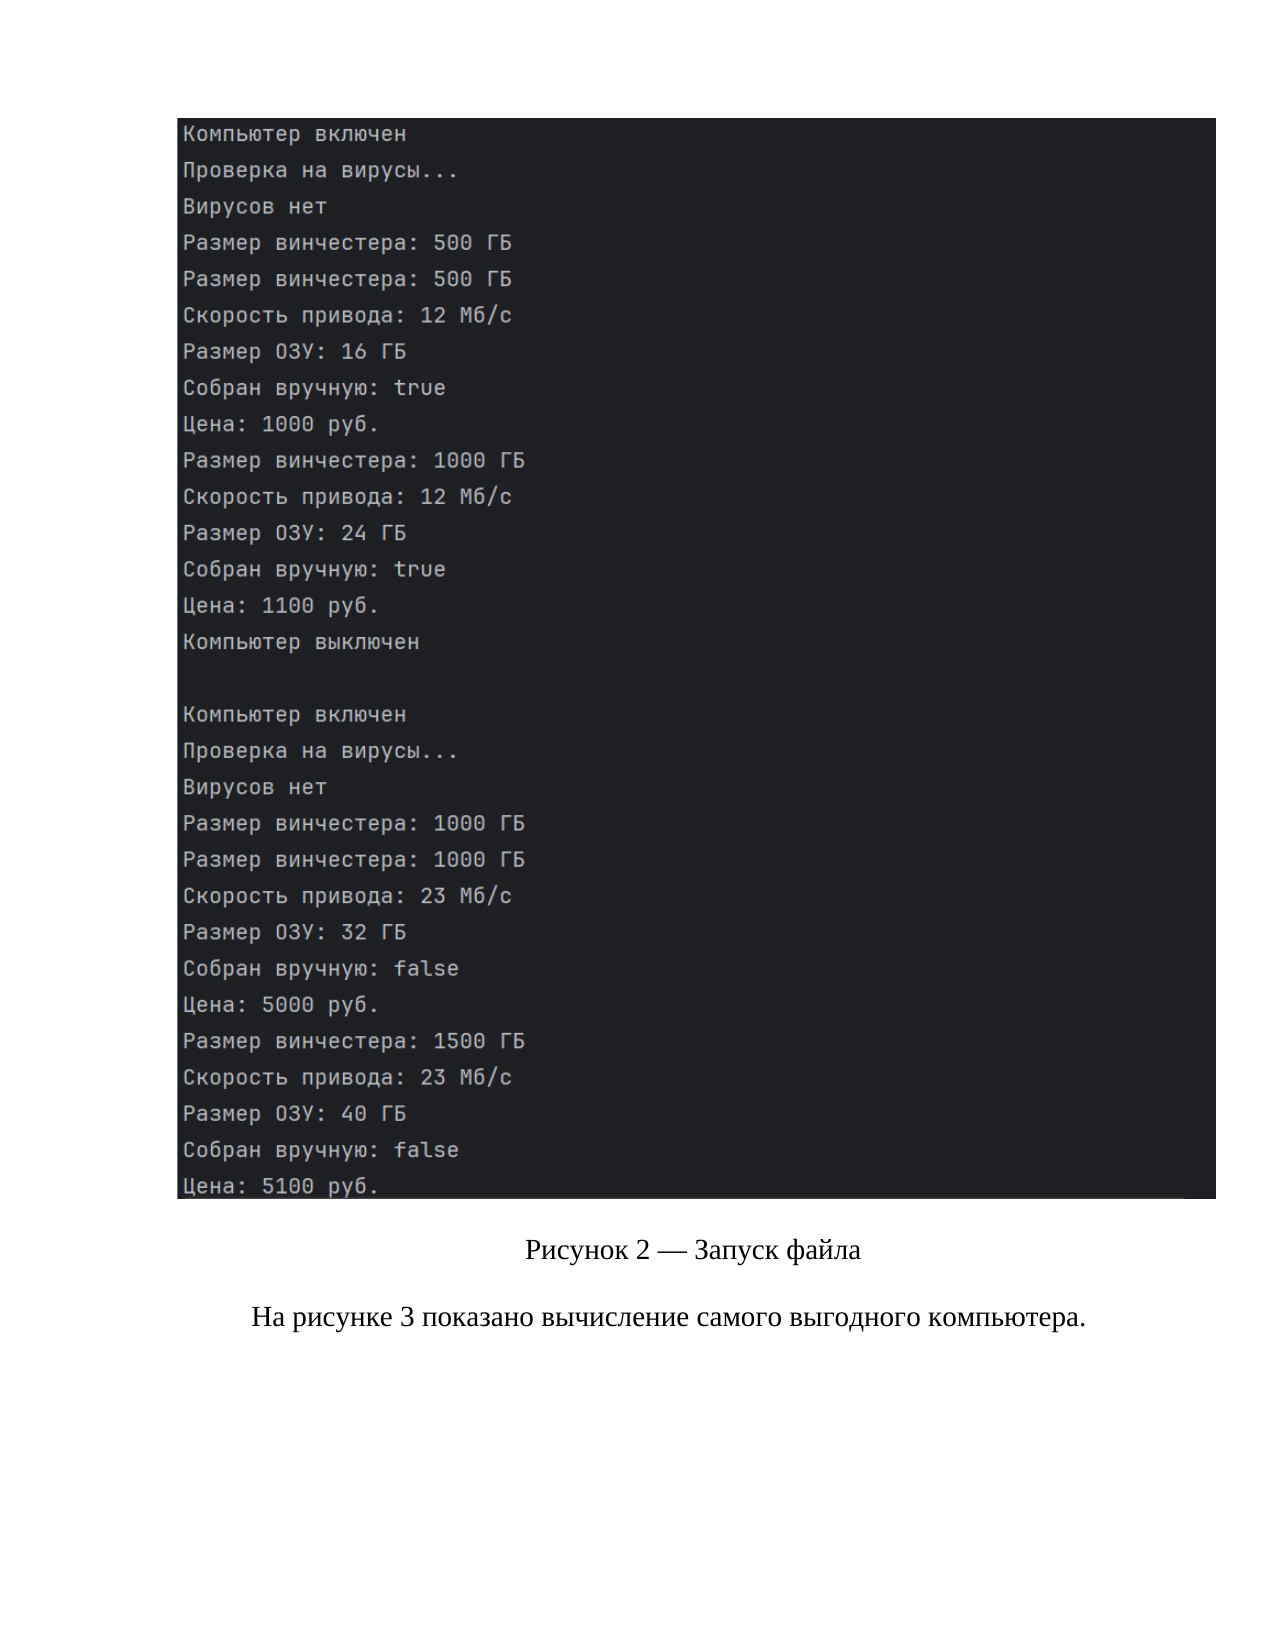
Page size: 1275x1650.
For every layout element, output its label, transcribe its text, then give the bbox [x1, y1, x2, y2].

text На рисунке 3 показано вычисление самого выгодного компьютера. [177, 1299, 1216, 1333]
text Рисунок 2 — Запуск файла [177, 1199, 1216, 1266]
